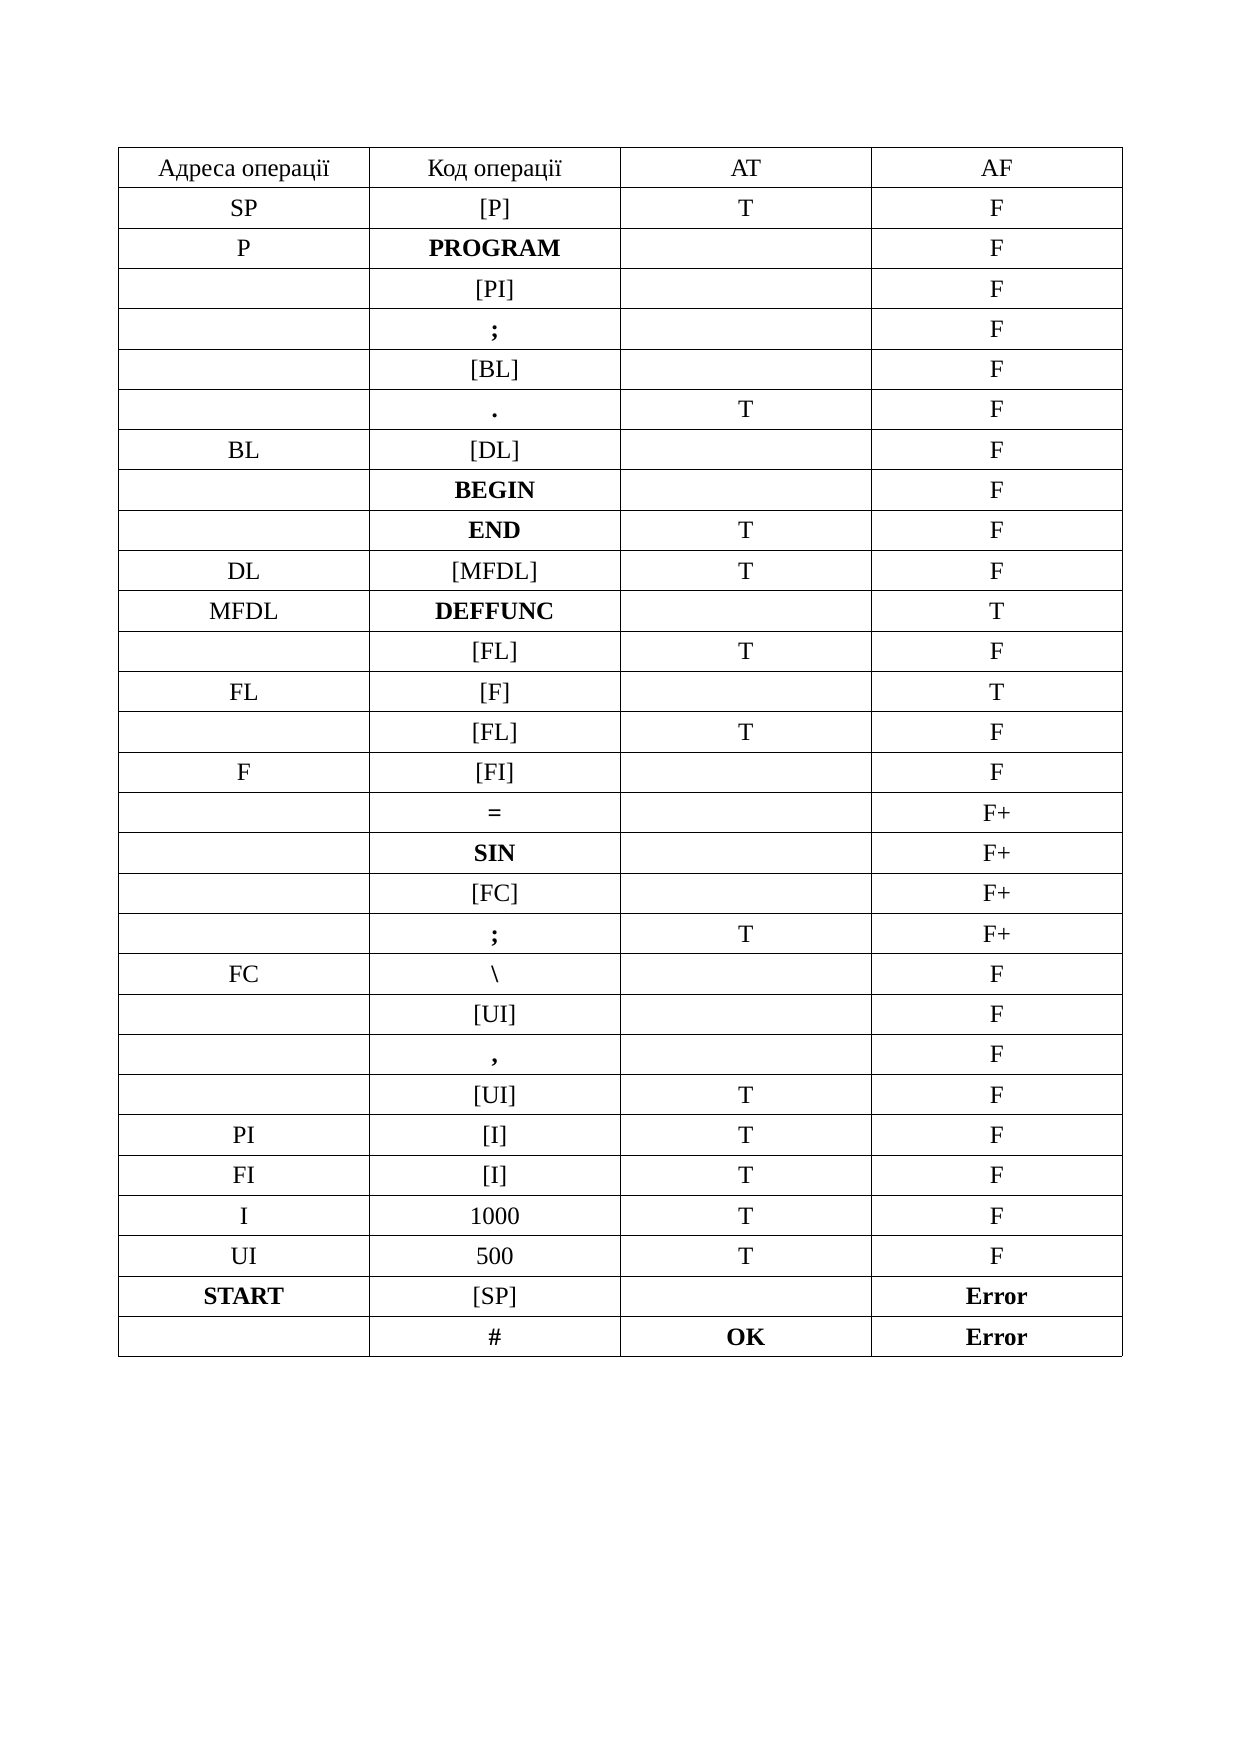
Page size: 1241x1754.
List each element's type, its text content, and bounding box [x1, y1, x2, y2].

table_cell OK [621, 1317, 871, 1356]
table_cell [F] [370, 672, 620, 711]
table_cell T [621, 1115, 871, 1155]
table_cell BL [119, 430, 369, 469]
table_cell T [621, 390, 871, 429]
table_cell T [872, 591, 1122, 631]
table_cell Error [872, 1277, 1122, 1316]
table_cell F [872, 229, 1122, 268]
table_cell T [621, 188, 871, 227]
table_cell T [621, 1156, 871, 1195]
table_cell [621, 1277, 871, 1316]
table_cell F [872, 954, 1122, 993]
table_cell [621, 591, 871, 631]
table_cell [119, 1035, 369, 1074]
table_cell [119, 390, 369, 429]
table_cell F [872, 1196, 1122, 1235]
table_cell [FC] [370, 874, 620, 913]
table_cell P [119, 229, 369, 268]
table_cell [119, 470, 369, 510]
table_cell DEFFUNC [370, 591, 620, 631]
table_cell [621, 753, 871, 792]
table_cell T [621, 1196, 871, 1235]
table_cell F [872, 511, 1122, 550]
table_cell FL [119, 672, 369, 711]
table_cell F [872, 995, 1122, 1034]
table_cell [621, 954, 871, 993]
table_cell 1000 [370, 1196, 620, 1235]
table_cell [FL] [370, 632, 620, 671]
table_cell F [872, 269, 1122, 308]
table_cell [119, 914, 369, 953]
table_cell [BL] [370, 350, 620, 389]
table_cell F [872, 551, 1122, 590]
table_cell # [370, 1317, 620, 1356]
table_cell [119, 874, 369, 913]
table_cell F [872, 632, 1122, 671]
table_cell [621, 793, 871, 832]
table_cell \ [370, 954, 620, 993]
table_cell T [621, 551, 871, 590]
table_cell F [872, 188, 1122, 227]
table_cell [I] [370, 1115, 620, 1155]
table_cell [119, 793, 369, 832]
table_cell [621, 430, 871, 469]
table_cell [P] [370, 188, 620, 227]
table_cell START [119, 1277, 369, 1316]
table_header AF [872, 148, 1122, 187]
table_cell SIN [370, 833, 620, 872]
table_cell [FL] [370, 712, 620, 752]
table_header Код операції [370, 148, 620, 187]
table_cell Error [872, 1317, 1122, 1356]
table_cell F [872, 1156, 1122, 1195]
table_cell [UI] [370, 995, 620, 1034]
table_cell F [872, 1075, 1122, 1114]
table_cell ; [370, 309, 620, 348]
table_cell [621, 1035, 871, 1074]
table_cell [119, 1317, 369, 1356]
table_header Адреса операції [119, 148, 369, 187]
table_cell [I] [370, 1156, 620, 1195]
table_cell END [370, 511, 620, 550]
table_cell F+ [872, 874, 1122, 913]
table_cell T [621, 632, 871, 671]
table_cell F+ [872, 793, 1122, 832]
table_cell T [621, 712, 871, 752]
table_cell [PI] [370, 269, 620, 308]
table_cell [UI] [370, 1075, 620, 1114]
table_cell F [872, 309, 1122, 348]
table_cell F [872, 350, 1122, 389]
table_cell T [872, 672, 1122, 711]
table_cell F [872, 1035, 1122, 1074]
table_cell T [621, 1075, 871, 1114]
table_cell T [621, 914, 871, 953]
table_cell = [370, 793, 620, 832]
table_cell F [119, 753, 369, 792]
table_cell T [621, 511, 871, 550]
table_cell [FI] [370, 753, 620, 792]
table_cell 500 [370, 1236, 620, 1276]
table_cell [119, 1075, 369, 1114]
table_header AT [621, 148, 871, 187]
table_cell [621, 995, 871, 1034]
table_cell I [119, 1196, 369, 1235]
table_cell [621, 874, 871, 913]
table_cell F+ [872, 914, 1122, 953]
table_cell F [872, 712, 1122, 752]
table_cell ; [370, 914, 620, 953]
table_cell FC [119, 954, 369, 993]
table_cell PI [119, 1115, 369, 1155]
table_cell [621, 672, 871, 711]
table_cell [119, 712, 369, 752]
table_cell [621, 229, 871, 268]
table_cell [119, 309, 369, 348]
table_cell [DL] [370, 430, 620, 469]
table_cell [MFDL] [370, 551, 620, 590]
table_cell [621, 833, 871, 872]
table_cell . [370, 390, 620, 429]
table_cell [119, 350, 369, 389]
table_cell F [872, 430, 1122, 469]
table_cell [119, 632, 369, 671]
table_cell [119, 833, 369, 872]
table_cell F [872, 1236, 1122, 1276]
table_cell FI [119, 1156, 369, 1195]
table_cell [621, 309, 871, 348]
table_cell [SP] [370, 1277, 620, 1316]
table_cell [621, 470, 871, 510]
table_cell F [872, 470, 1122, 510]
table_cell [621, 269, 871, 308]
table_cell , [370, 1035, 620, 1074]
table_cell F [872, 1115, 1122, 1155]
table_cell [621, 350, 871, 389]
table_cell BEGIN [370, 470, 620, 510]
table_cell F [872, 753, 1122, 792]
table_cell UI [119, 1236, 369, 1276]
table_cell MFDL [119, 591, 369, 631]
table_cell [119, 995, 369, 1034]
table_cell [119, 269, 369, 308]
table_cell DL [119, 551, 369, 590]
table_cell F [872, 390, 1122, 429]
table_cell PROGRAM [370, 229, 620, 268]
table_cell T [621, 1236, 871, 1276]
table_cell [119, 511, 369, 550]
table_cell SP [119, 188, 369, 227]
table_cell F+ [872, 833, 1122, 872]
